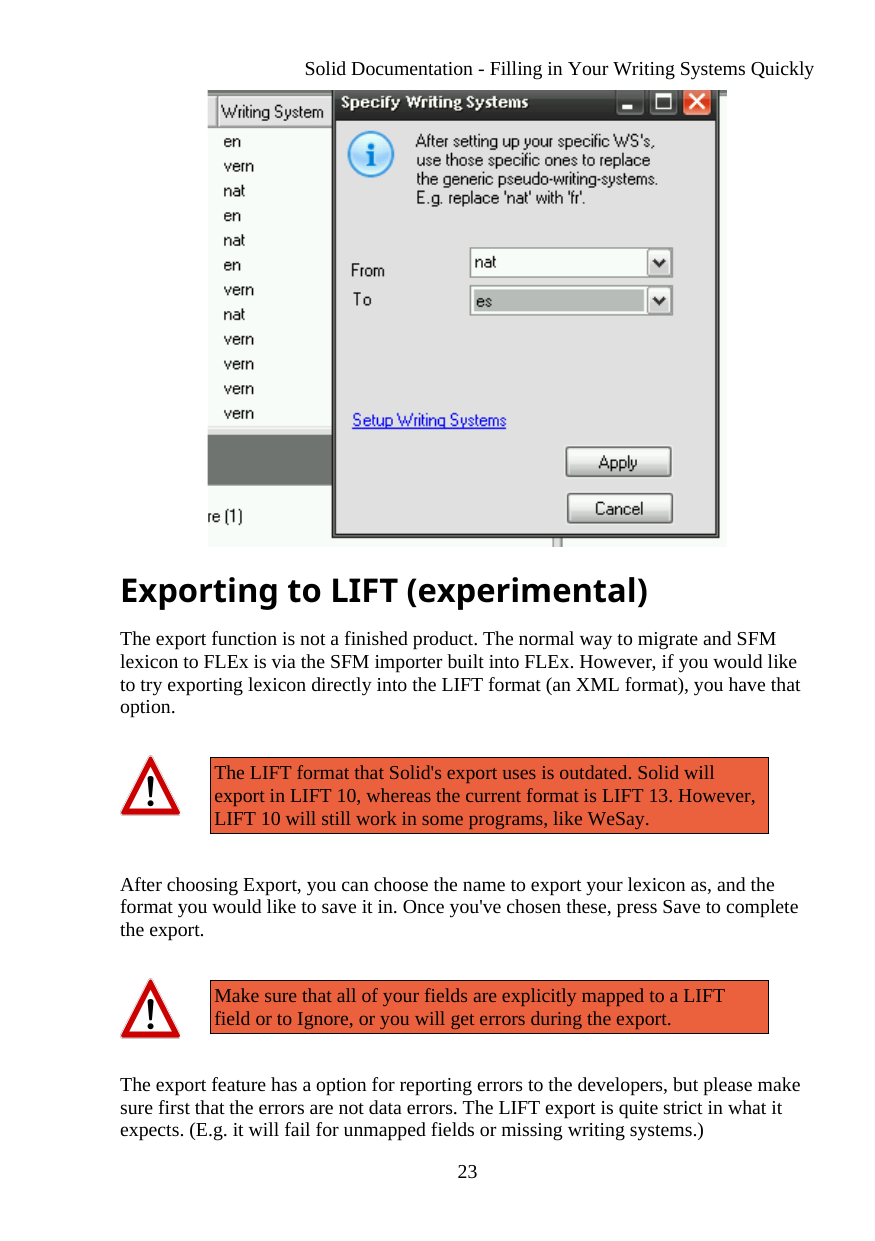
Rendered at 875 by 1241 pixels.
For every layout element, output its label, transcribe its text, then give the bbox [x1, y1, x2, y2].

text After choosing Export, you can choose the name to export your lexicon as, and the format you would like to save it in. Once you've chosen these, press Save to complete the export. [120, 873, 814, 941]
text The export feature has a option for reporting errors to the developers, but please make sure first that the errors are not data errors. The LIFT export is quite strict in what it expects. (E.g. it will fail for unmapped fields or missing writing systems.) [120, 1073, 814, 1141]
text The export function is not a finished product. The normal way to migrate and SFM lexicon to FLEx is via the SFM importer built into FLEx. However, if you would like to try exporting lexicon directly into the LIFT format (an XML format), you have that option. [120, 627, 814, 718]
picture [120, 755, 181, 816]
text Make sure that all of your fields are explicitly mapped to a LIFT field or to Ignore, or you will get errors during the export. [211, 981, 768, 1033]
subtitle Exporting to LIFT (experimental) [120, 568, 814, 612]
picture [120, 978, 181, 1039]
picture [207, 90, 727, 547]
text The LIFT format that Solid's export uses is outdated. Solid will export in LIFT 10, whereas the current format is LIFT 13. However, LIFT 10 will still work in some programs, like WeSay. [211, 758, 768, 833]
